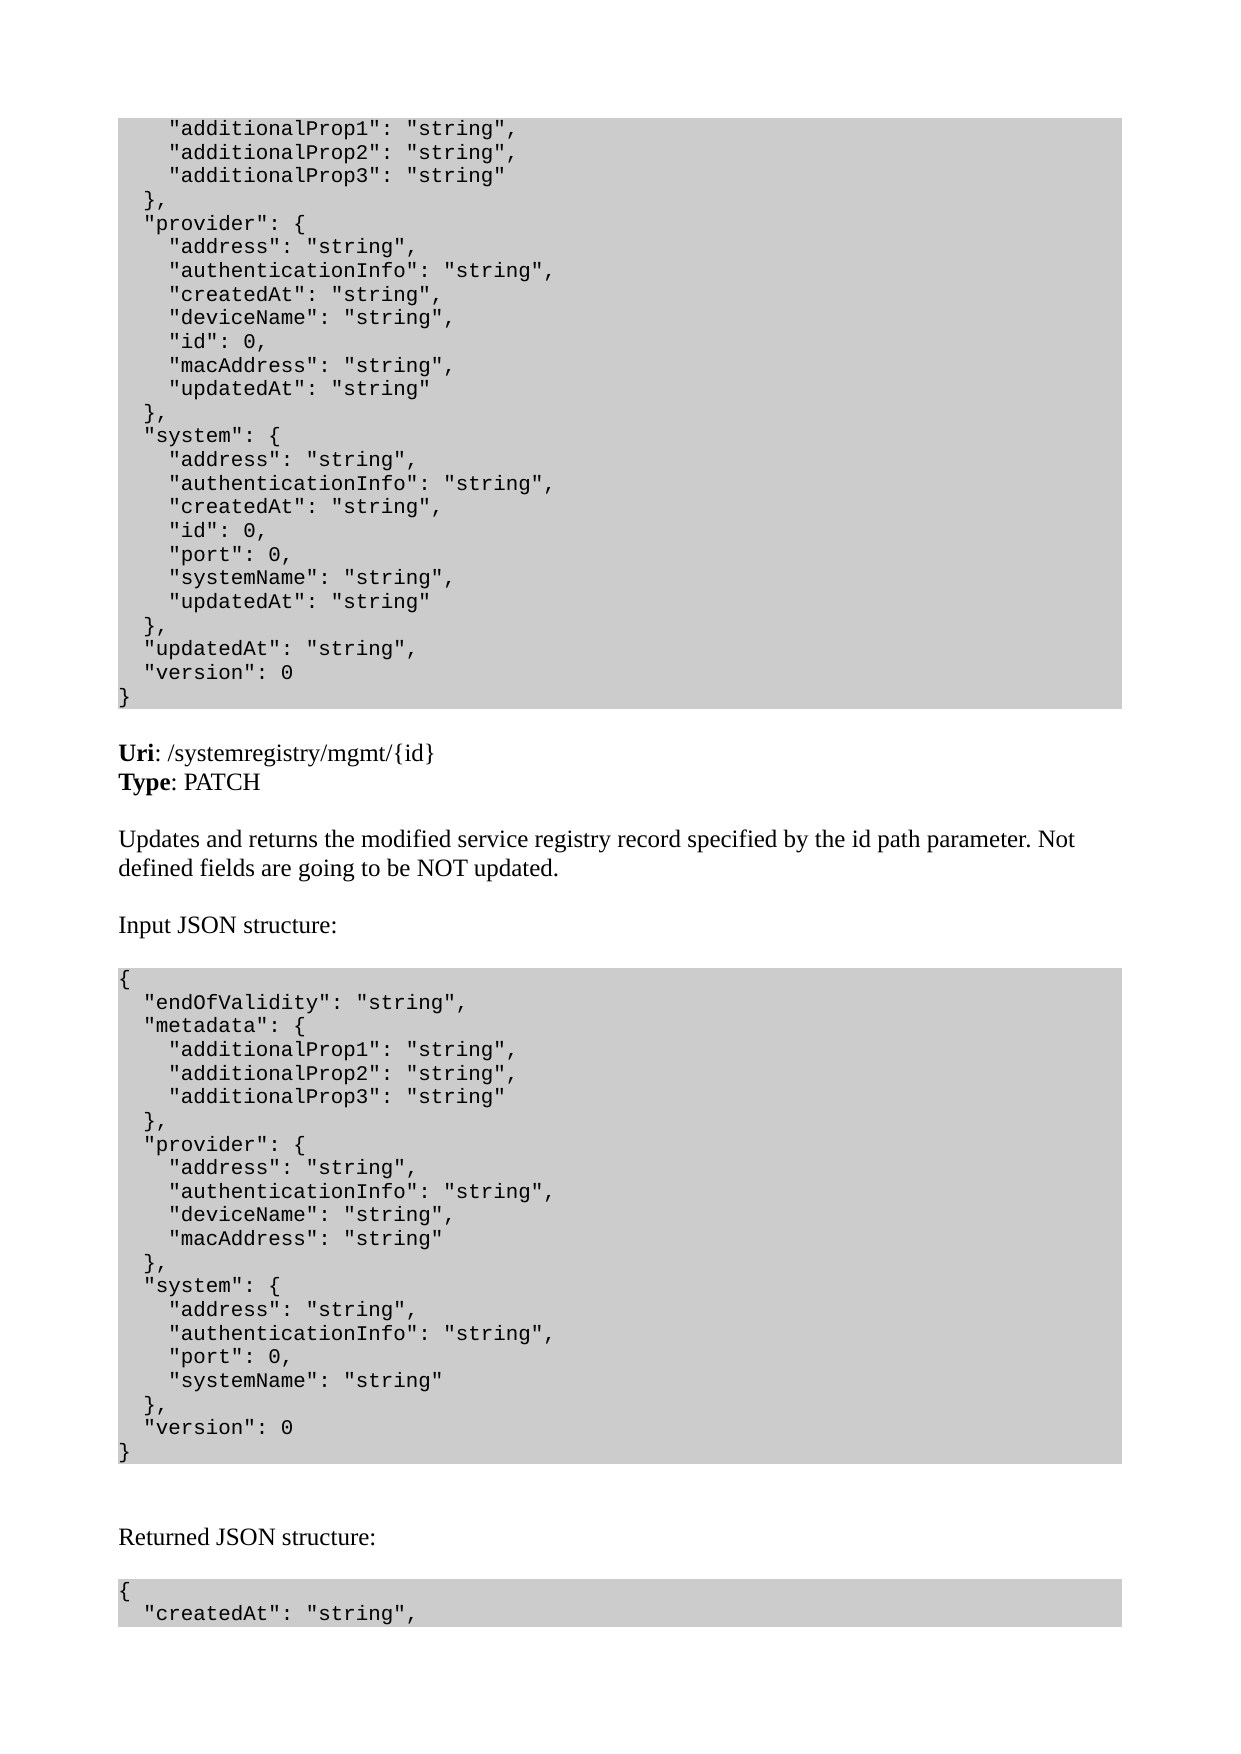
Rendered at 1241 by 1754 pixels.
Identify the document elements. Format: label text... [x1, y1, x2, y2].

text "version": 0 [118, 662, 1122, 686]
text "additionalProp1": "string", [118, 1039, 1122, 1063]
text "deviceName": "string", [118, 307, 1122, 331]
text }, [118, 402, 1122, 426]
text "port": 0, [118, 1346, 1122, 1370]
text { [118, 968, 1122, 992]
text "provider": { [118, 1133, 1122, 1157]
text "updatedAt": "string" [118, 378, 1122, 402]
text } [118, 686, 1122, 709]
text "authenticationInfo": "string", [118, 473, 1122, 496]
text "macAddress": "string" [118, 1228, 1122, 1252]
text "metadata": { [118, 1015, 1122, 1039]
text "updatedAt": "string" [118, 591, 1122, 615]
text Type: PATCH [118, 767, 1122, 796]
text "address": "string", [118, 1157, 1122, 1181]
text "macAddress": "string", [118, 354, 1122, 378]
text "deviceName": "string", [118, 1204, 1122, 1228]
text Input JSON structure: [118, 911, 1122, 939]
text { [118, 1579, 1122, 1603]
text }, [118, 1394, 1122, 1417]
text Returned JSON structure: [118, 1522, 1122, 1551]
text Updates and returns the modified service registry record specified by the id path parameter. Not defined fields are going to be NOT updated. [118, 824, 1122, 882]
text }, [118, 1110, 1122, 1133]
text }, [118, 1252, 1122, 1275]
text "additionalProp2": "string", [118, 142, 1122, 165]
text "address": "string", [118, 449, 1122, 473]
text "address": "string", [118, 1299, 1122, 1323]
text "additionalProp3": "string" [118, 1086, 1122, 1110]
text "createdAt": "string", [118, 284, 1122, 307]
text "authenticationInfo": "string", [118, 1323, 1122, 1346]
text }, [118, 189, 1122, 213]
text "systemName": "string", [118, 567, 1122, 591]
text "address": "string", [118, 236, 1122, 260]
text "id": 0, [118, 331, 1122, 354]
text "systemName": "string" [118, 1370, 1122, 1394]
text "system": { [118, 426, 1122, 449]
text "endOfValidity": "string", [118, 992, 1122, 1015]
text "additionalProp1": "string", [118, 118, 1122, 142]
text "version": 0 [118, 1417, 1122, 1441]
text "authenticationInfo": "string", [118, 260, 1122, 284]
text "updatedAt": "string", [118, 638, 1122, 662]
text }, [118, 615, 1122, 638]
text Uri: /systemregistry/mgmt/{id} [118, 738, 1122, 767]
text "additionalProp3": "string" [118, 165, 1122, 189]
text "authenticationInfo": "string", [118, 1181, 1122, 1204]
text "system": { [118, 1275, 1122, 1299]
text "createdAt": "string", [118, 496, 1122, 520]
text "provider": { [118, 213, 1122, 236]
text } [118, 1441, 1122, 1464]
text "port": 0, [118, 544, 1122, 567]
text "id": 0, [118, 520, 1122, 544]
text "additionalProp2": "string", [118, 1063, 1122, 1086]
text "createdAt": "string", [118, 1603, 1122, 1627]
